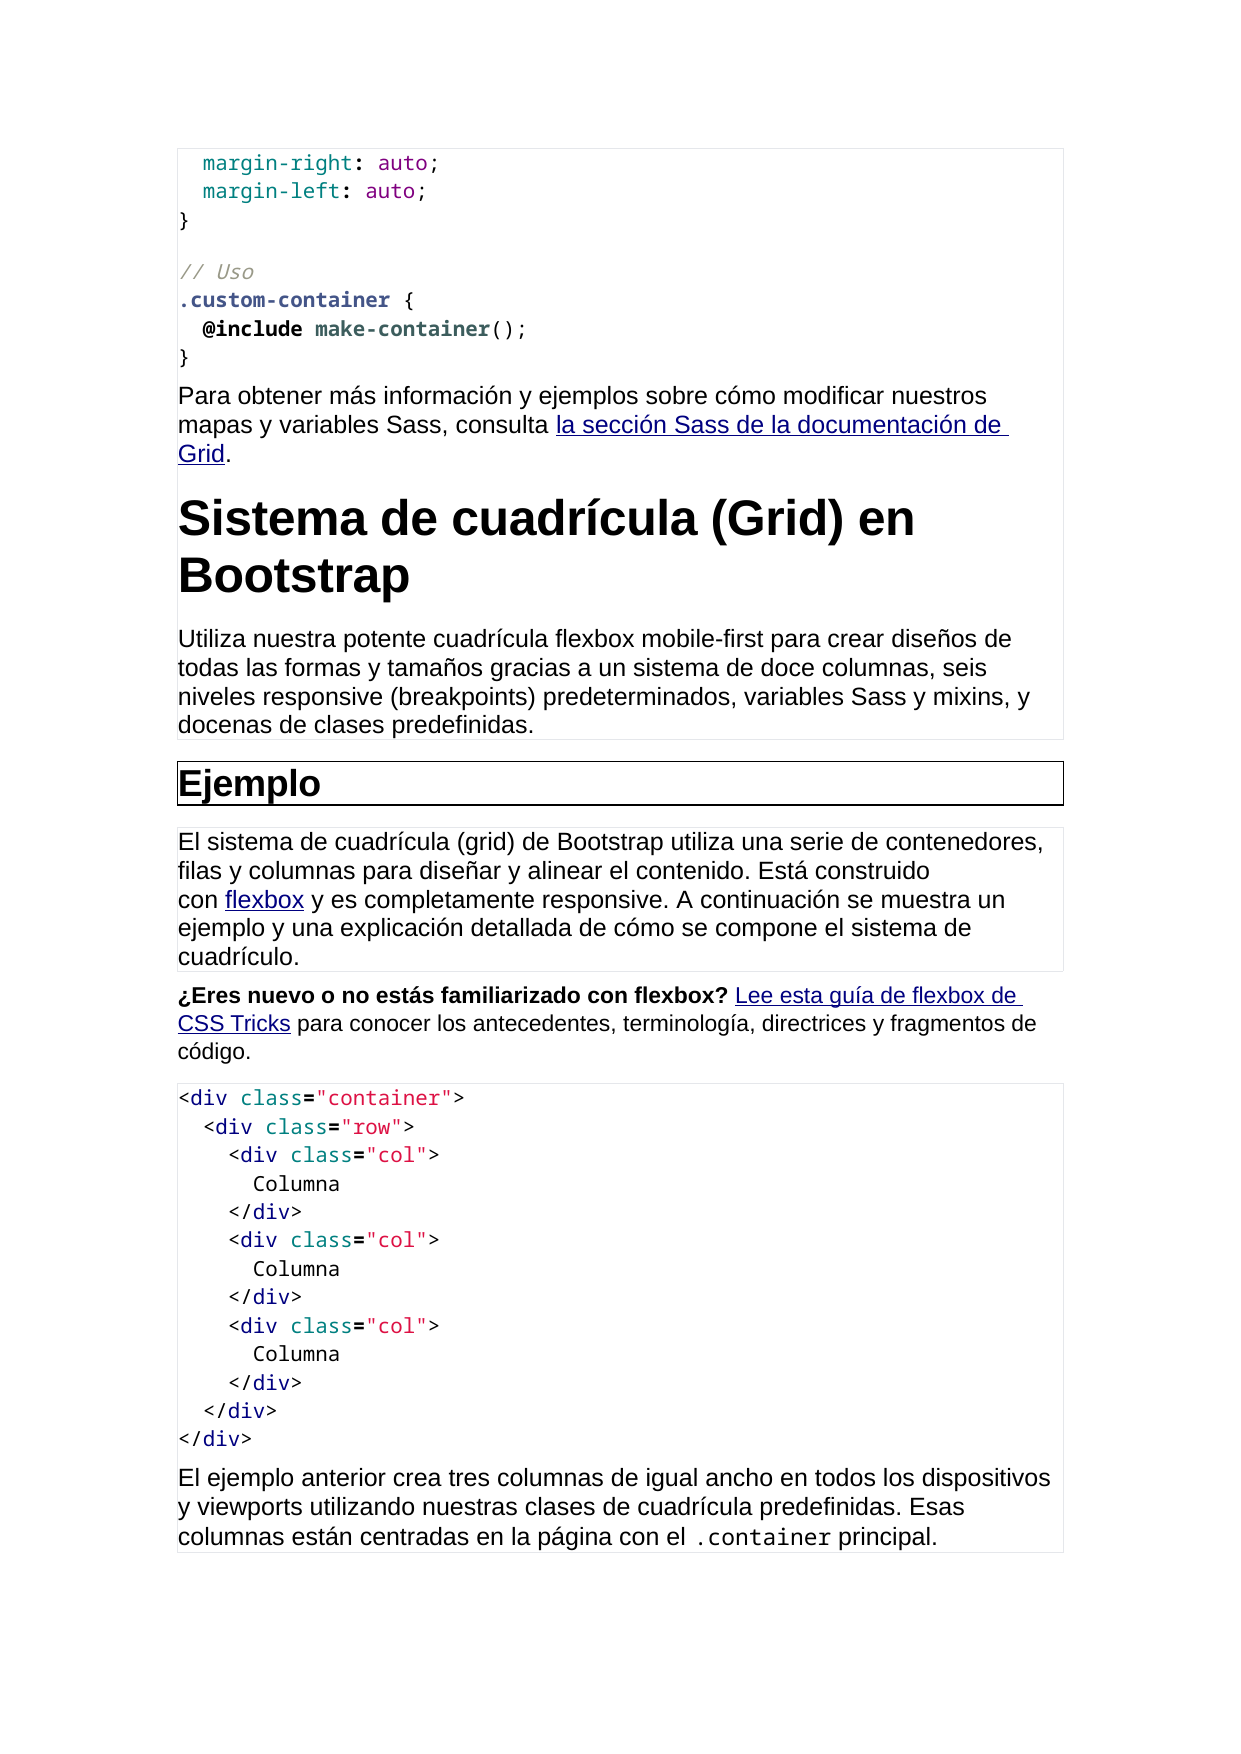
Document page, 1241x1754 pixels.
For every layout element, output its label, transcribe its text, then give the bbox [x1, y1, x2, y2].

text @include make-container(); [178, 313, 1063, 342]
text // Uso [178, 257, 1063, 285]
text <div class="col"> [178, 1310, 1063, 1339]
text </div> [178, 1424, 1063, 1453]
text Utiliza nuestra potente cuadrícula flexbox mobile-first para crear diseños de todas las formas y tamaños gracias a un sistema de doce columnas, seis niveles responsive (breakpoints) predeterminados, variables Sass y mixins, y docenas de clases predefinidas. [178, 624, 1063, 739]
text </div> [178, 1396, 1063, 1424]
text Columna [178, 1339, 1063, 1367]
text margin-right: auto; [178, 149, 1063, 176]
text Para obtener más información y ejemplos sobre cómo modificar nuestros mapas y variables Sass, consulta la sección Sass de la documentación de Grid. [178, 381, 1063, 467]
text </div> [178, 1197, 1063, 1225]
text Columna [178, 1253, 1063, 1282]
text ¿Eres nuevo o no estás familiarizado con flexbox? Lee esta guía de flexbox de CSS Tricks para conocer los antecedentes, terminología, directrices y fragmentos de código. [177, 982, 1063, 1064]
text } [178, 204, 1063, 233]
subtitle Ejemplo [178, 762, 1063, 804]
text El ejemplo anterior crea tres columnas de igual ancho en todos los dispositivos y viewports utilizando nuestras clases de cuadrícula predefinidas. Esas columnas están centradas en la página con el .container principal. [178, 1463, 1063, 1552]
text <div class="container"> [178, 1084, 1063, 1111]
text </div> [178, 1282, 1063, 1310]
text Columna [178, 1168, 1063, 1197]
text <div class="row"> [178, 1111, 1063, 1140]
text <div class="col"> [178, 1140, 1063, 1168]
text El sistema de cuadrícula (grid) de Bootstrap utiliza una serie de contenedores, filas y columnas para diseñar y alinear el contenido. Está construido con flexbox y es completamente responsive. A continuación se muestra un ejemplo y una explicación detallada de cómo se compone el sistema de cuadrículo. [178, 828, 1063, 971]
text margin-left: auto; [178, 176, 1063, 204]
text } [178, 342, 1063, 371]
subtitle Sistema de cuadrícula (Grid) en Bootstrap [178, 488, 1063, 603]
text .custom-container { [178, 285, 1063, 313]
text </div> [178, 1367, 1063, 1396]
text <div class="col"> [178, 1225, 1063, 1253]
